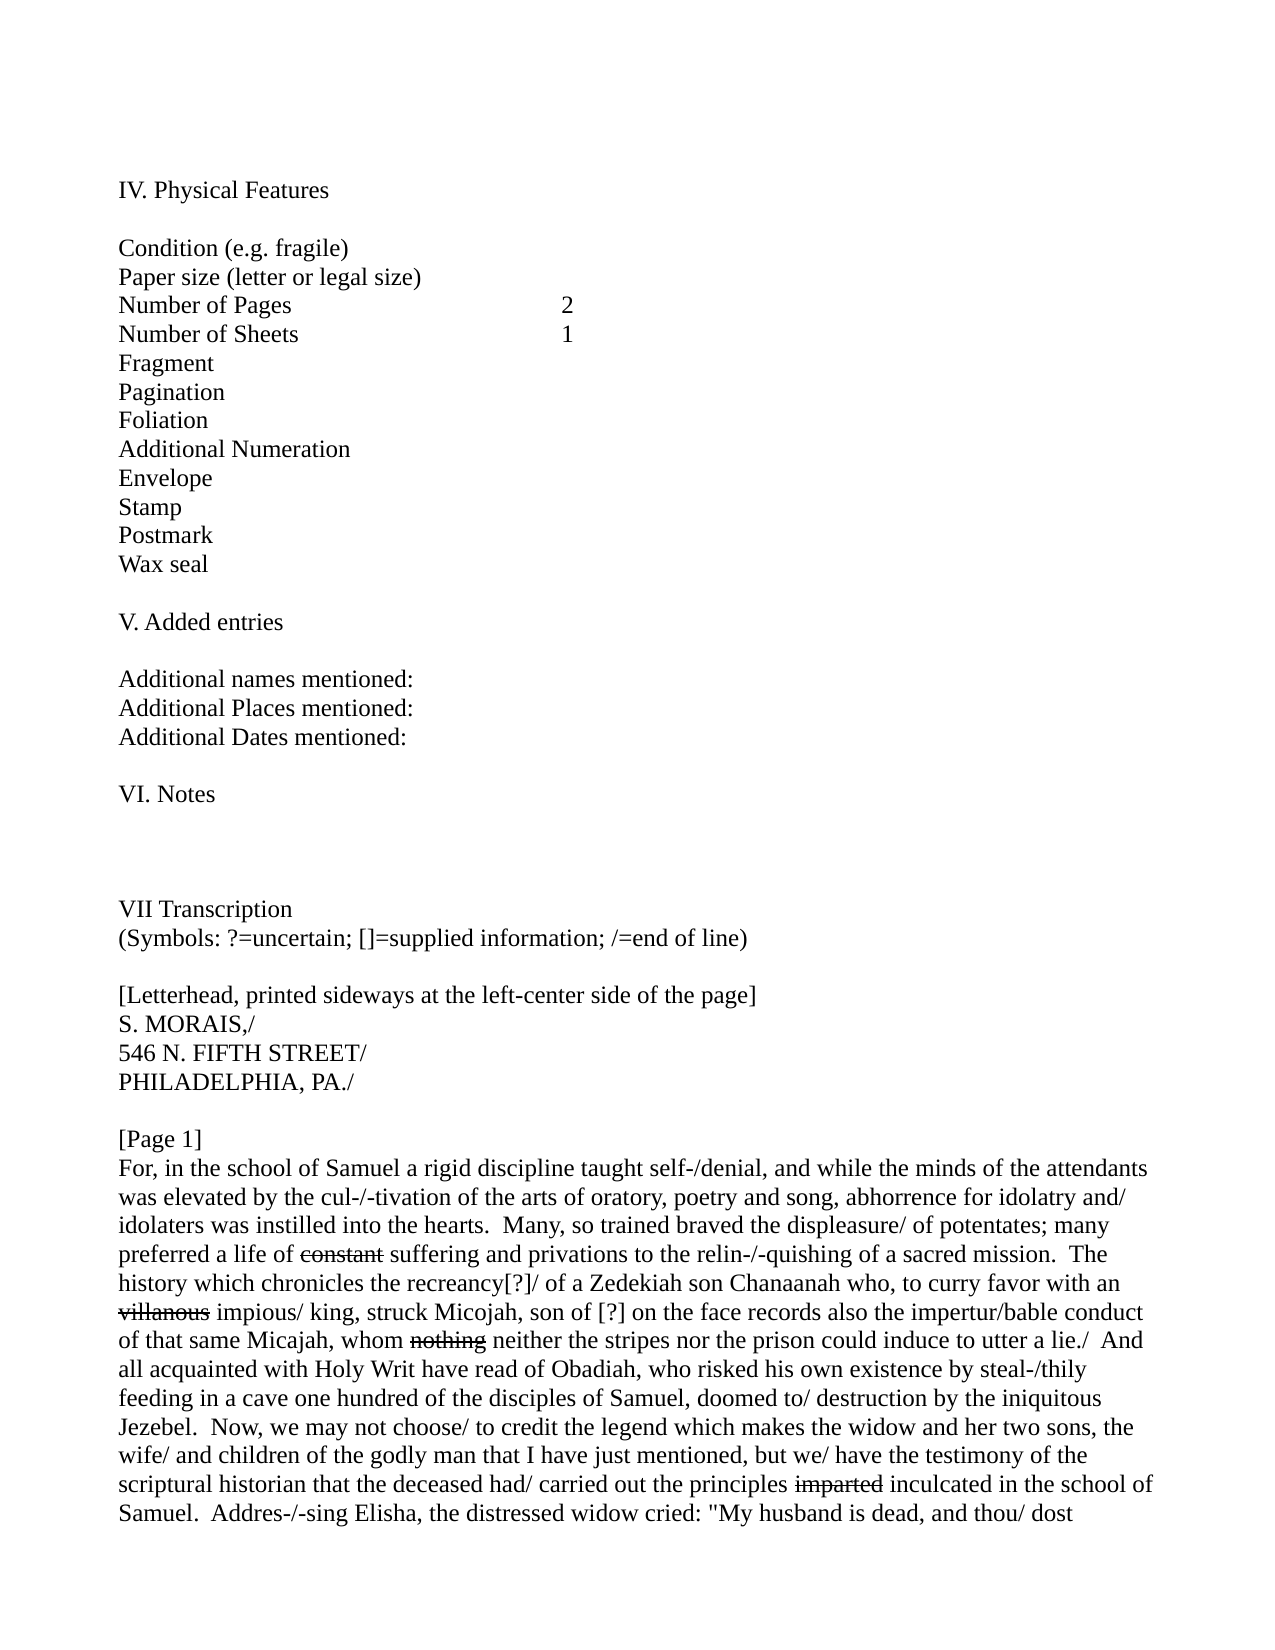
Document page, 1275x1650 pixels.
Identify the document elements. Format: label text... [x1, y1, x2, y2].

text Stamp [118, 492, 1157, 521]
text Envelope [118, 463, 1157, 492]
text Additional names mentioned: [118, 664, 1157, 693]
text Additional Places mentioned: [118, 693, 1157, 722]
text V. Added entries [118, 607, 1157, 636]
text VI. Notes [118, 779, 1157, 808]
text Pagination [118, 377, 1157, 406]
text Additional Dates mentioned: [118, 722, 1157, 751]
text 546 N. FIFTH STREET/ [118, 1038, 1157, 1067]
text For, in the school of Samuel a rigid discipline taught self-/denial, and while the minds of the attendants was elevated by the cul-/-tivation of the arts of oratory, poetry and song, abhorrence for idolatry and/ idolaters was instilled into the hearts. Many, so trained braved the displeasure/ of potentates; many preferred a life of constant suffering and privations to the relin-/-quishing of a sacred mission. The history which chronicles the recreancy[?]/ of a Zedekiah son Chanaanah who, to curry favor with an villanous impious/ king, struck Micojah, son of [?] on the face records also the impertur/bable conduct of that same Micajah, whom nothing neither the stripes nor the prison could induce to utter a lie./ And all acquainted with Holy Writ have read of Obadiah, who risked his own existence by steal-/thily feeding in a cave one hundred of the disciples of Samuel, doomed to/ destruction by the iniquitous Jezebel. Now, we may not choose/ to credit the legend which makes the widow and her two sons, the wife/ and children of the godly man that I have just mentioned, but we/ have the testimony of the scriptural historian that the deceased had/ carried out the principles imparted inculcated in the school of Samuel. Addres-/-sing Elisha, the distressed widow cried: "My husband is dead, and thou/ dost [118, 1153, 1157, 1527]
text [Letterhead, printed sideways at the left-center side of the page] [118, 981, 1157, 1009]
text S. MORAIS,/ [118, 1009, 1157, 1038]
text Number of Sheets 1 [118, 319, 1157, 348]
text (Symbols: ?=uncertain; []=supplied information; /=end of line) [118, 923, 1157, 952]
text [Page 1] [118, 1124, 1157, 1153]
text Wax seal [118, 549, 1157, 578]
text Condition (e.g. fragile) [118, 233, 1157, 262]
text Paper size (letter or legal size) [118, 262, 1157, 291]
text VII Transcription [118, 894, 1157, 923]
text Additional Numeration [118, 434, 1157, 463]
text IV. Physical Features [118, 176, 1157, 204]
text Fragment [118, 348, 1157, 377]
text Number of Pages 2 [118, 291, 1157, 319]
text Postma rk [118, 521, 1157, 549]
text PHILADELPHIA, PA./ [118, 1067, 1157, 1096]
text Foliation [118, 406, 1157, 434]
